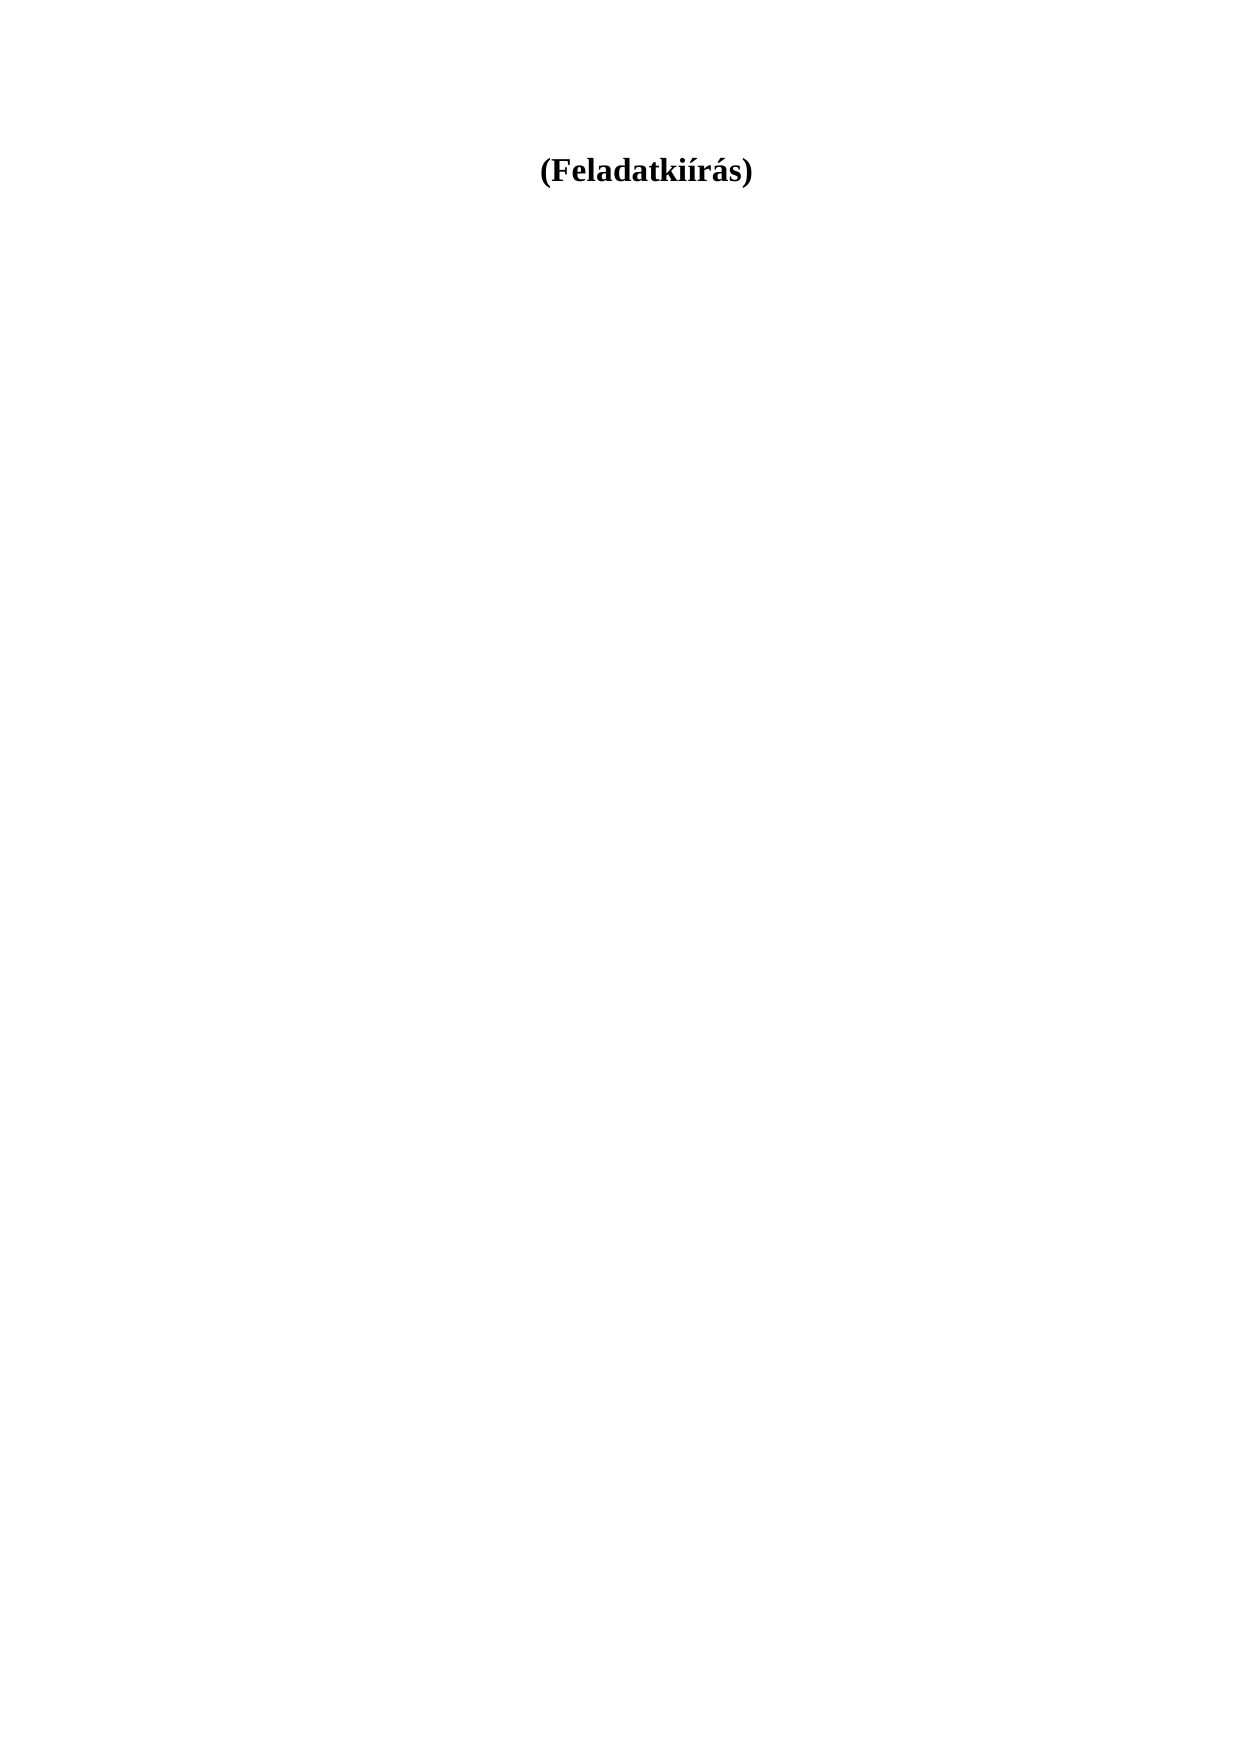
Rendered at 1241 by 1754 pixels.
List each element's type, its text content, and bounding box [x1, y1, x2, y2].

text (Feladatkiírás) [187, 150, 1106, 188]
